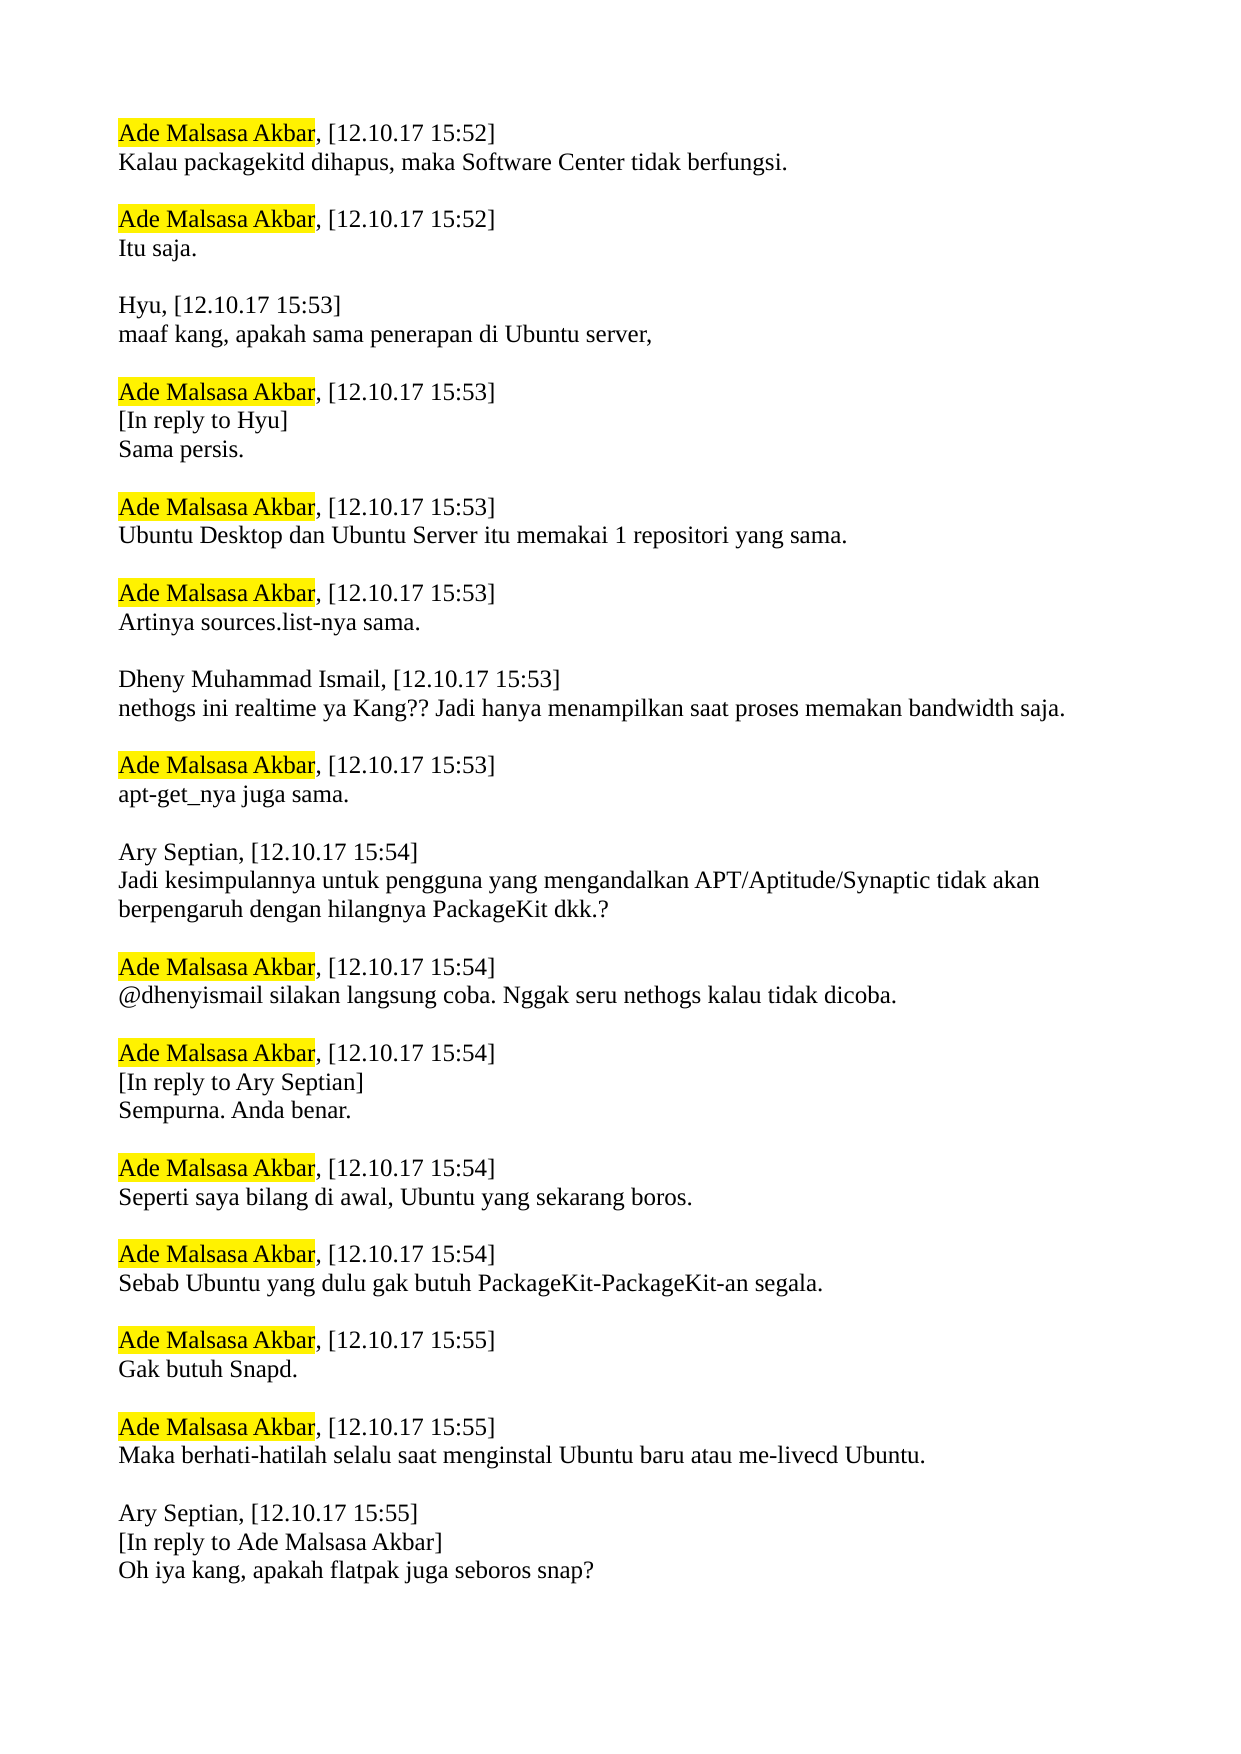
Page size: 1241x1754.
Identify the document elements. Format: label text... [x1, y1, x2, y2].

text Ade Malsasa Akbar, [12.10.17 15:54] [118, 1153, 1122, 1182]
text Kalau packagekitd dihapus, maka Software Center tidak berfungsi. [118, 147, 1122, 176]
text Dheny Muhammad Ismail, [12.10.17 15:53] [118, 664, 1122, 693]
text Gak butuh Snapd. [118, 1354, 1122, 1383]
text Sebab Ubuntu yang dulu gak butuh PackageKit-PackageKit-an segala. [118, 1268, 1122, 1297]
text Oh iya kang, apakah flatpak juga seboros snap? [118, 1556, 1122, 1584]
text Hyu, [12.10.17 15:53] [118, 291, 1122, 319]
text [In reply to Ade Malsasa Akbar] [118, 1527, 1122, 1556]
text nethogs ini realtime ya Kang?? Jadi hanya menampilkan saat proses memakan bandwidth saja. [118, 693, 1122, 722]
text Ade Malsasa Akbar, [12.10.17 15:53] [118, 578, 1122, 607]
text Ary Septian, [12.10.17 15:54] [118, 837, 1122, 866]
text Ary Septian, [12.10.17 15:55] [118, 1498, 1122, 1527]
text Ade Malsasa Akbar, [12.10.17 15:54] [118, 1239, 1122, 1268]
text Sempurna. Anda benar. [118, 1096, 1122, 1124]
text Ade Malsasa Akbar, [12.10.17 15:52] [118, 118, 1122, 147]
text Ade Malsasa Akbar, [12.10.17 15:53] [118, 751, 1122, 779]
text apt-get_nya juga sama. [118, 779, 1122, 808]
text Artinya sources.list-nya sama. [118, 607, 1122, 636]
text Ubuntu Desktop dan Ubuntu Server itu memakai 1 repositori yang sama. [118, 521, 1122, 549]
text Ade Malsasa Akbar, [12.10.17 15:55] [118, 1412, 1122, 1441]
text Ade Malsasa Akbar, [12.10.17 15:52] [118, 204, 1122, 233]
text Sama persis. [118, 434, 1122, 463]
text Ade Malsasa Akbar, [12.10.17 15:53] [118, 492, 1122, 521]
text @dhenyismail silakan langsung coba. Nggak seru nethogs kalau tidak dicoba. [118, 981, 1122, 1009]
text Seperti saya bilang di awal, Ubuntu yang sekarang boros. [118, 1182, 1122, 1211]
text Ade Malsasa Akbar, [12.10.17 15:54] [118, 1038, 1122, 1067]
text maaf kang, apakah sama penerapan di Ubuntu server, [118, 319, 1122, 348]
text Maka berhati-hatilah selalu saat menginstal Ubuntu baru atau me-livecd Ubuntu. [118, 1441, 1122, 1469]
text [In reply to Hyu] [118, 406, 1122, 434]
text Jadi kesimpulannya untuk pengguna yang mengandalkan APT/Aptitude/Synaptic tidak akan berpengaruh dengan hilangnya PackageKit dkk.? [118, 866, 1122, 923]
text [In reply to Ary Septian] [118, 1067, 1122, 1096]
text Ade Malsasa Akbar, [12.10.17 15:53] [118, 377, 1122, 406]
text Itu saja. [118, 233, 1122, 262]
text Ade Malsasa Akbar, [12.10.17 15:55] [118, 1326, 1122, 1354]
text Ade Malsasa Akbar, [12.10.17 15:54] [118, 952, 1122, 981]
